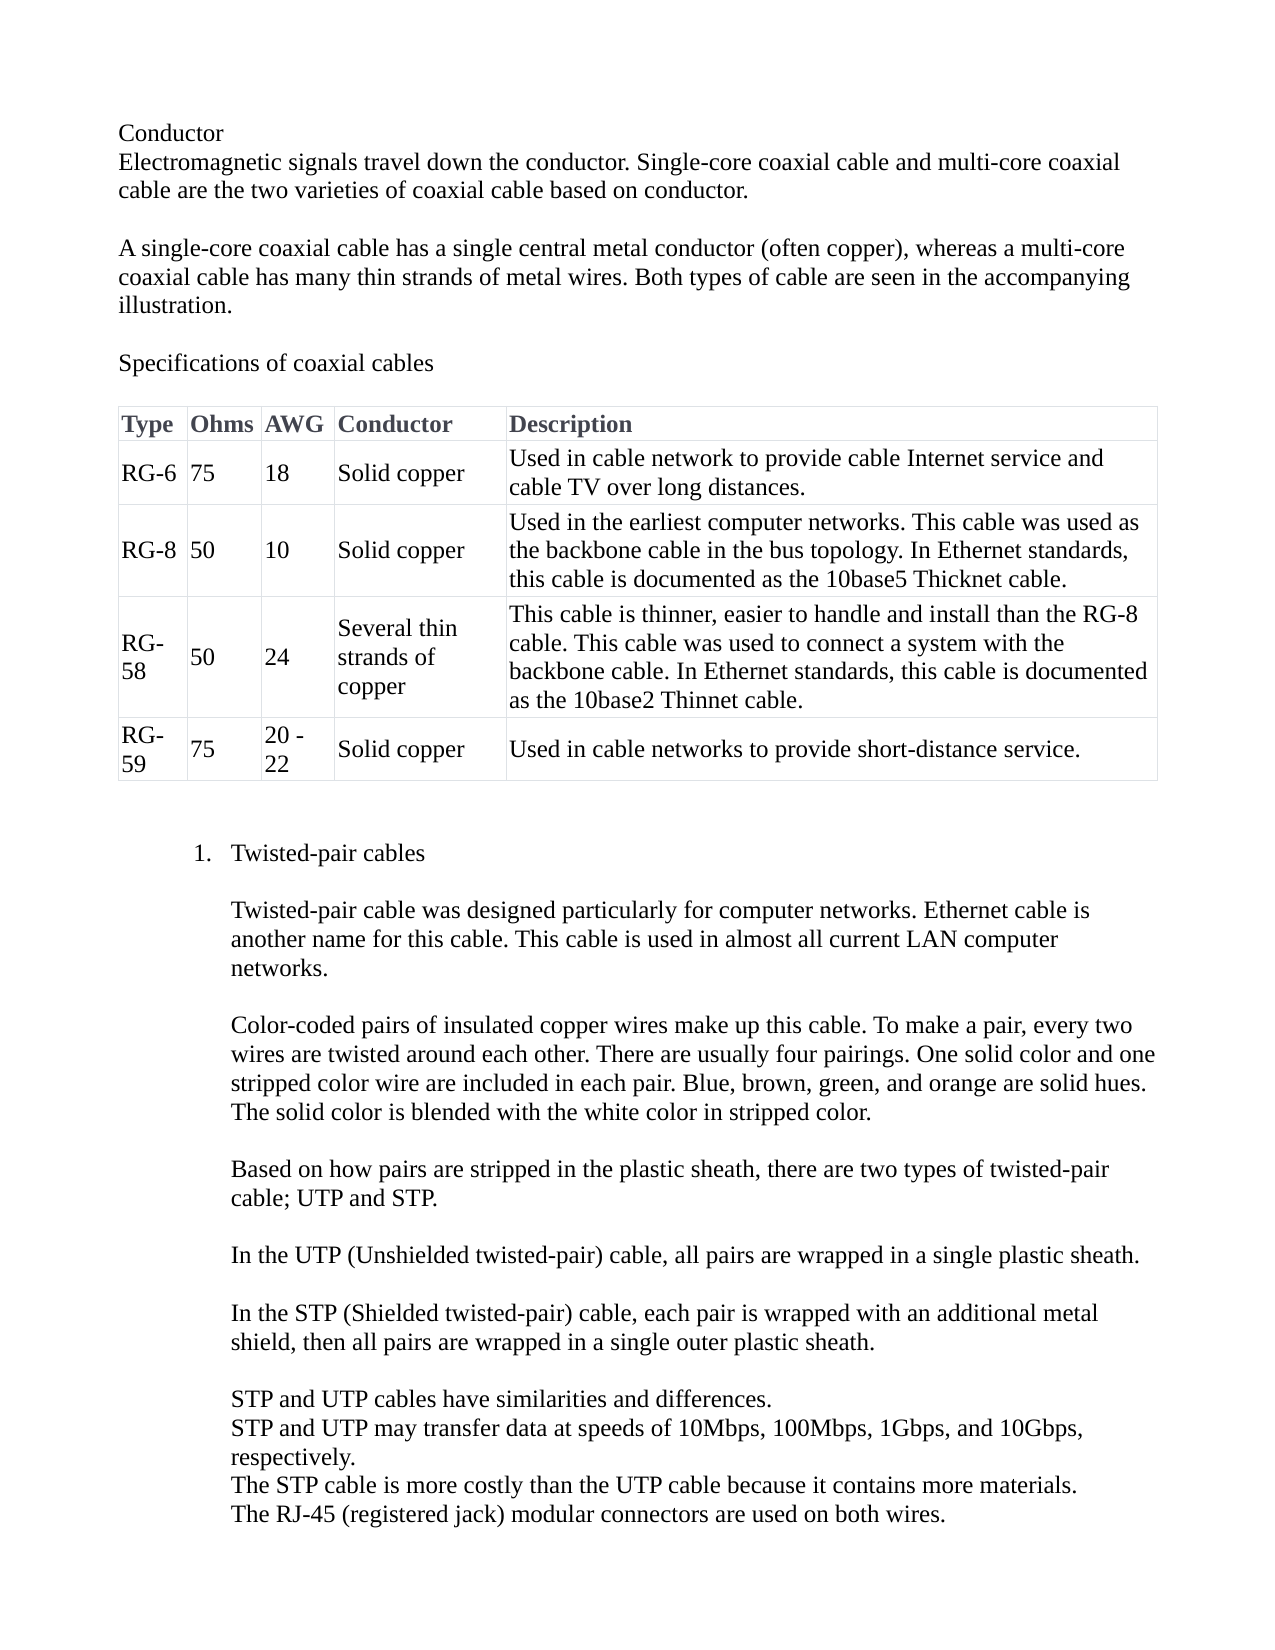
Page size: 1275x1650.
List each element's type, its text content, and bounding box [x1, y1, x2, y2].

list Twisted-pair cables Twisted-pair cable was designed particularly for computer networks. Ethernet cable is another name for this cable. This cable is used in almost all current LAN computer networks. Color-coded pairs of insulated copper wires make up this cable. To make a pair, every two wires are twisted around each other. There are usually four pairings. One solid color and one stripped color wire are included in each pair. Blue, brown, green, and orange are solid hues. The solid color is blended with the white color in stripped color. Based on how pairs are stripped in the plastic sheath, there are two types of twisted-pair cable; UTP and STP. [193, 838, 1157, 1212]
table_cell Solid copper [335, 505, 506, 596]
table_header Description [507, 407, 1157, 440]
table_header Conductor [335, 407, 506, 440]
table_cell RG-8 [119, 505, 187, 596]
table_cell Used in cable networks to provide short-distance service. [507, 718, 1157, 780]
table_cell 10 [262, 505, 334, 596]
table_cell Used in the earliest computer networks. This cable was used as the backbone cable in the bus topology. In Ethernet standards, this cable is documented as the 10base5 Thicknet cable. [507, 505, 1157, 596]
table_cell RG-6 [119, 441, 187, 504]
table_cell 24 [262, 597, 334, 717]
table_header Ohms [188, 407, 261, 440]
table_cell Used in cable network to provide cable Internet service and cable TV over long distances. [507, 441, 1157, 504]
table_cell RG-59 [119, 718, 187, 780]
table_cell Solid copper [335, 441, 506, 504]
table_cell This cable is thinner, easier to handle and install than the RG-8 cable. This cable was used to connect a system with the backbone cable. In Ethernet standards, this cable is documented as the 10base2 Thinnet cable. [507, 597, 1157, 717]
table_cell 18 [262, 441, 334, 504]
table_header Type [119, 407, 187, 440]
table_cell 75 [188, 441, 261, 504]
table_cell 50 [188, 505, 261, 596]
text Conductor Electromagnetic signals travel down the conductor. Single-core coaxial cable and multi-core coaxial cable are the two varieties of coaxial cable based on conductor. A single-core coaxial cable has a single central metal conductor (often copper), whereas a multi-core coaxial cable has many thin strands of metal wires. Both types of cable are seen in the accompanying illustration. Specifications of coaxial cables [118, 118, 1157, 406]
table_cell 75 [188, 718, 261, 780]
table_header AWG [262, 407, 334, 440]
table_cell 50 [188, 597, 261, 717]
table_cell Several thin strands of copper [335, 597, 506, 717]
list In the STP (Shielded twisted-pair) cable, each pair is wrapped with an additional metal shield, then all pairs are wrapped in a single outer plastic sheath. STP and UTP cables have similarities and differences. STP and UTP may transfer data at speeds of 10Mbps, 100Mbps, 1Gbps, and 10Gbps, respectively. The STP cable is more costly than the UTP cable because it contains more materials. The RJ-45 (registered jack) modular connectors are used on both wires. [193, 1298, 1157, 1528]
table_cell Solid copper [335, 718, 506, 780]
table_cell 20 - 22 [262, 718, 334, 780]
list In the UTP (Unshielded twisted-pair) cable, all pairs are wrapped in a single plastic sheath. [193, 1240, 1157, 1269]
table_cell RG-58 [119, 597, 187, 717]
